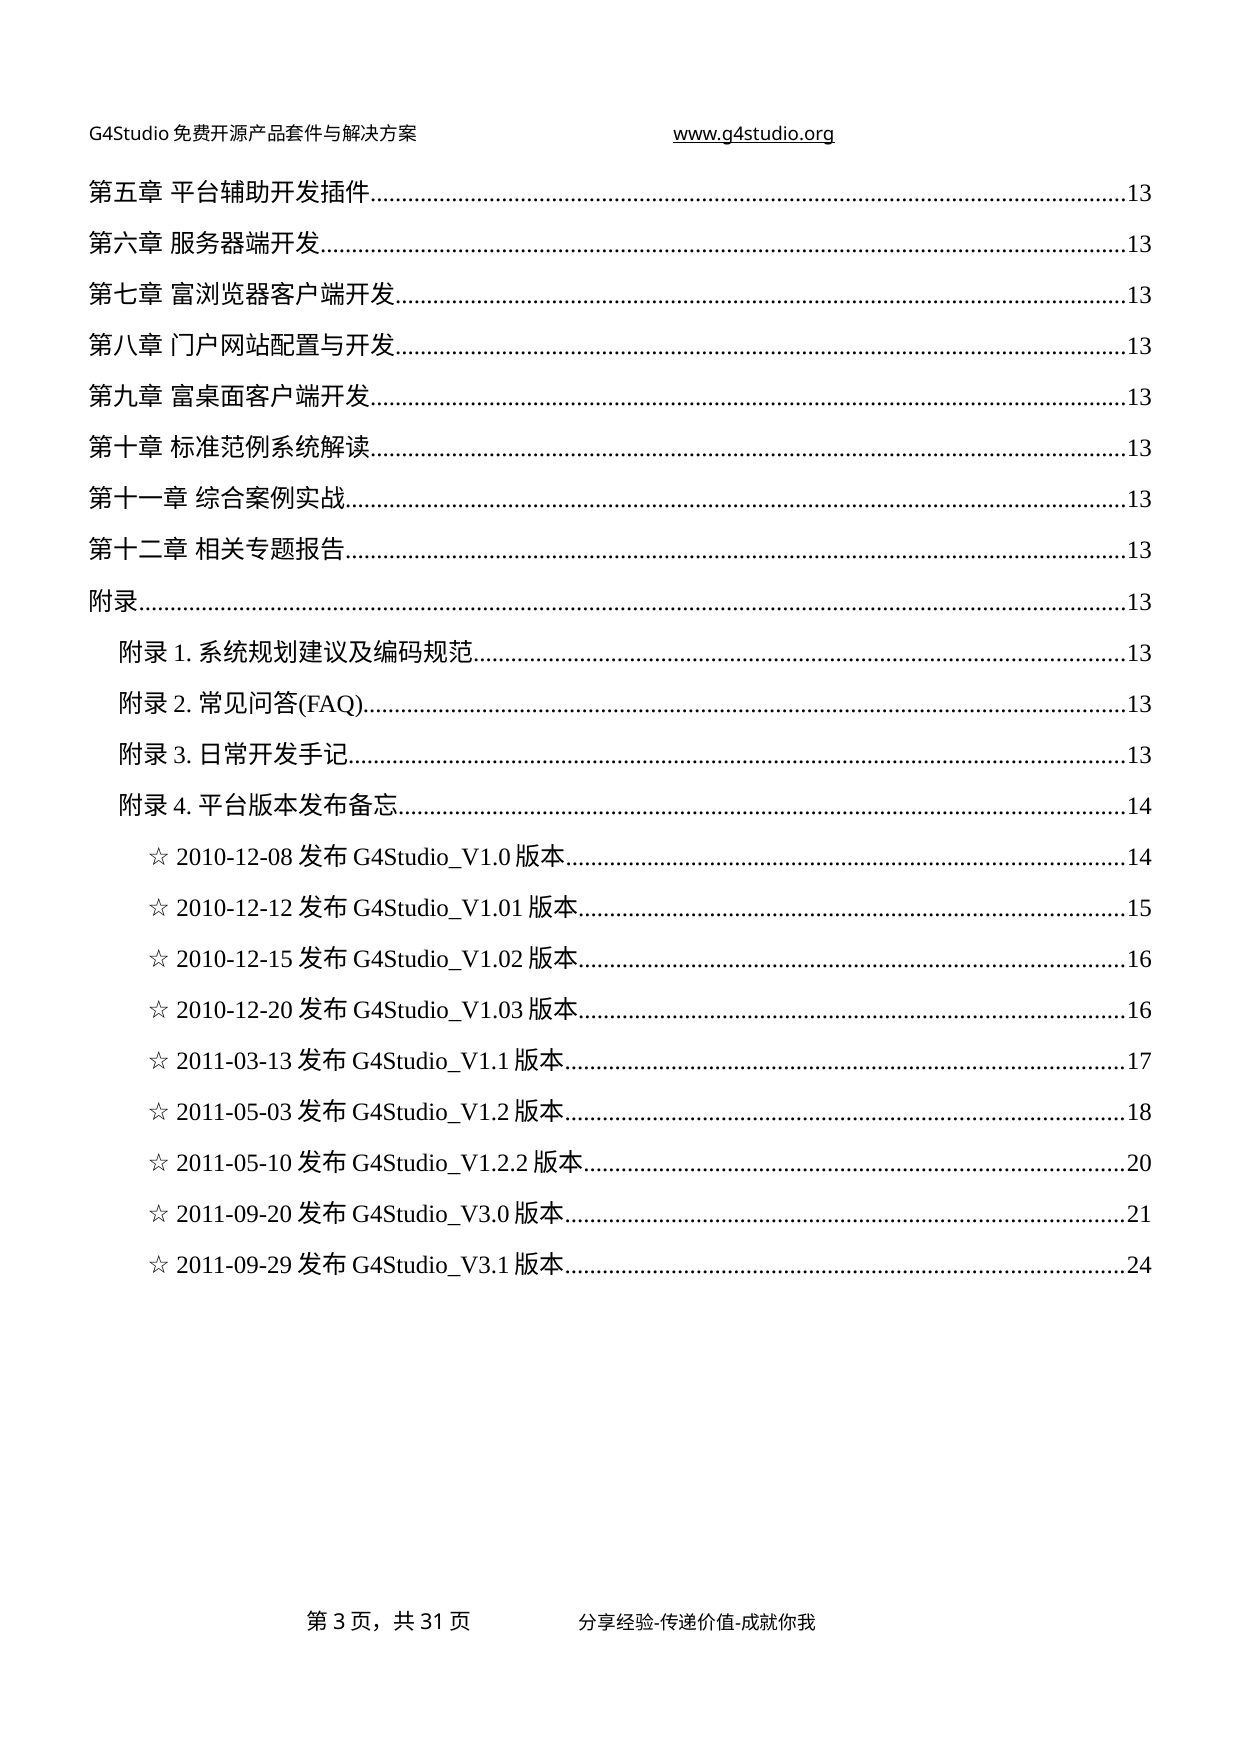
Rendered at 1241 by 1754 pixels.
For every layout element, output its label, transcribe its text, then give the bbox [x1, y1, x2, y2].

text 第十二章 相关专题报告 13 [88, 532, 1152, 566]
text 附录1. 系统规划建议及编码规范 13 [118, 634, 1152, 668]
text ☆ 2011-05-10发布G4Studio_V1.2.2版本 20 [147, 1144, 1152, 1179]
text ☆ 2010-12-08发布G4Studio_V1.0版本 14 [147, 838, 1152, 872]
text 第七章 富浏览器客户端开发 13 [88, 277, 1152, 311]
text 第五章 平台辅助开发插件 13 [88, 175, 1152, 209]
text 第十一章 综合案例实战 13 [88, 481, 1152, 515]
text 附录4. 平台版本发布备忘 14 [118, 787, 1152, 821]
text 第十章 标准范例系统解读 13 [88, 430, 1152, 464]
text ☆ 2010-12-20发布G4Studio_V1.03版本 16 [147, 991, 1152, 1026]
text 第九章 富桌面客户端开发 13 [88, 379, 1152, 413]
text ☆ 2011-03-13发布G4Studio_V1.1版本 17 [147, 1042, 1152, 1077]
text ☆ 2011-05-03发布G4Studio_V1.2版本 18 [147, 1093, 1152, 1128]
text 第八章 门户网站配置与开发 13 [88, 328, 1152, 362]
text 第六章 服务器端开发 13 [88, 226, 1152, 260]
text ☆ 2010-12-15发布G4Studio_V1.02版本 16 [147, 940, 1152, 974]
text ☆ 2011-09-20发布G4Studio_V3.0版本 21 [147, 1196, 1152, 1230]
text 附录2. 常见问答(FAQ) 13 [118, 685, 1152, 719]
text 附录3. 日常开发手记 13 [118, 736, 1152, 770]
text 附录 13 [88, 583, 1152, 617]
text ☆ 2010-12-12发布G4Studio_V1.01版本 15 [147, 889, 1152, 923]
text ☆ 2011-09-29发布G4Studio_V3.1版本 24 [147, 1247, 1152, 1281]
